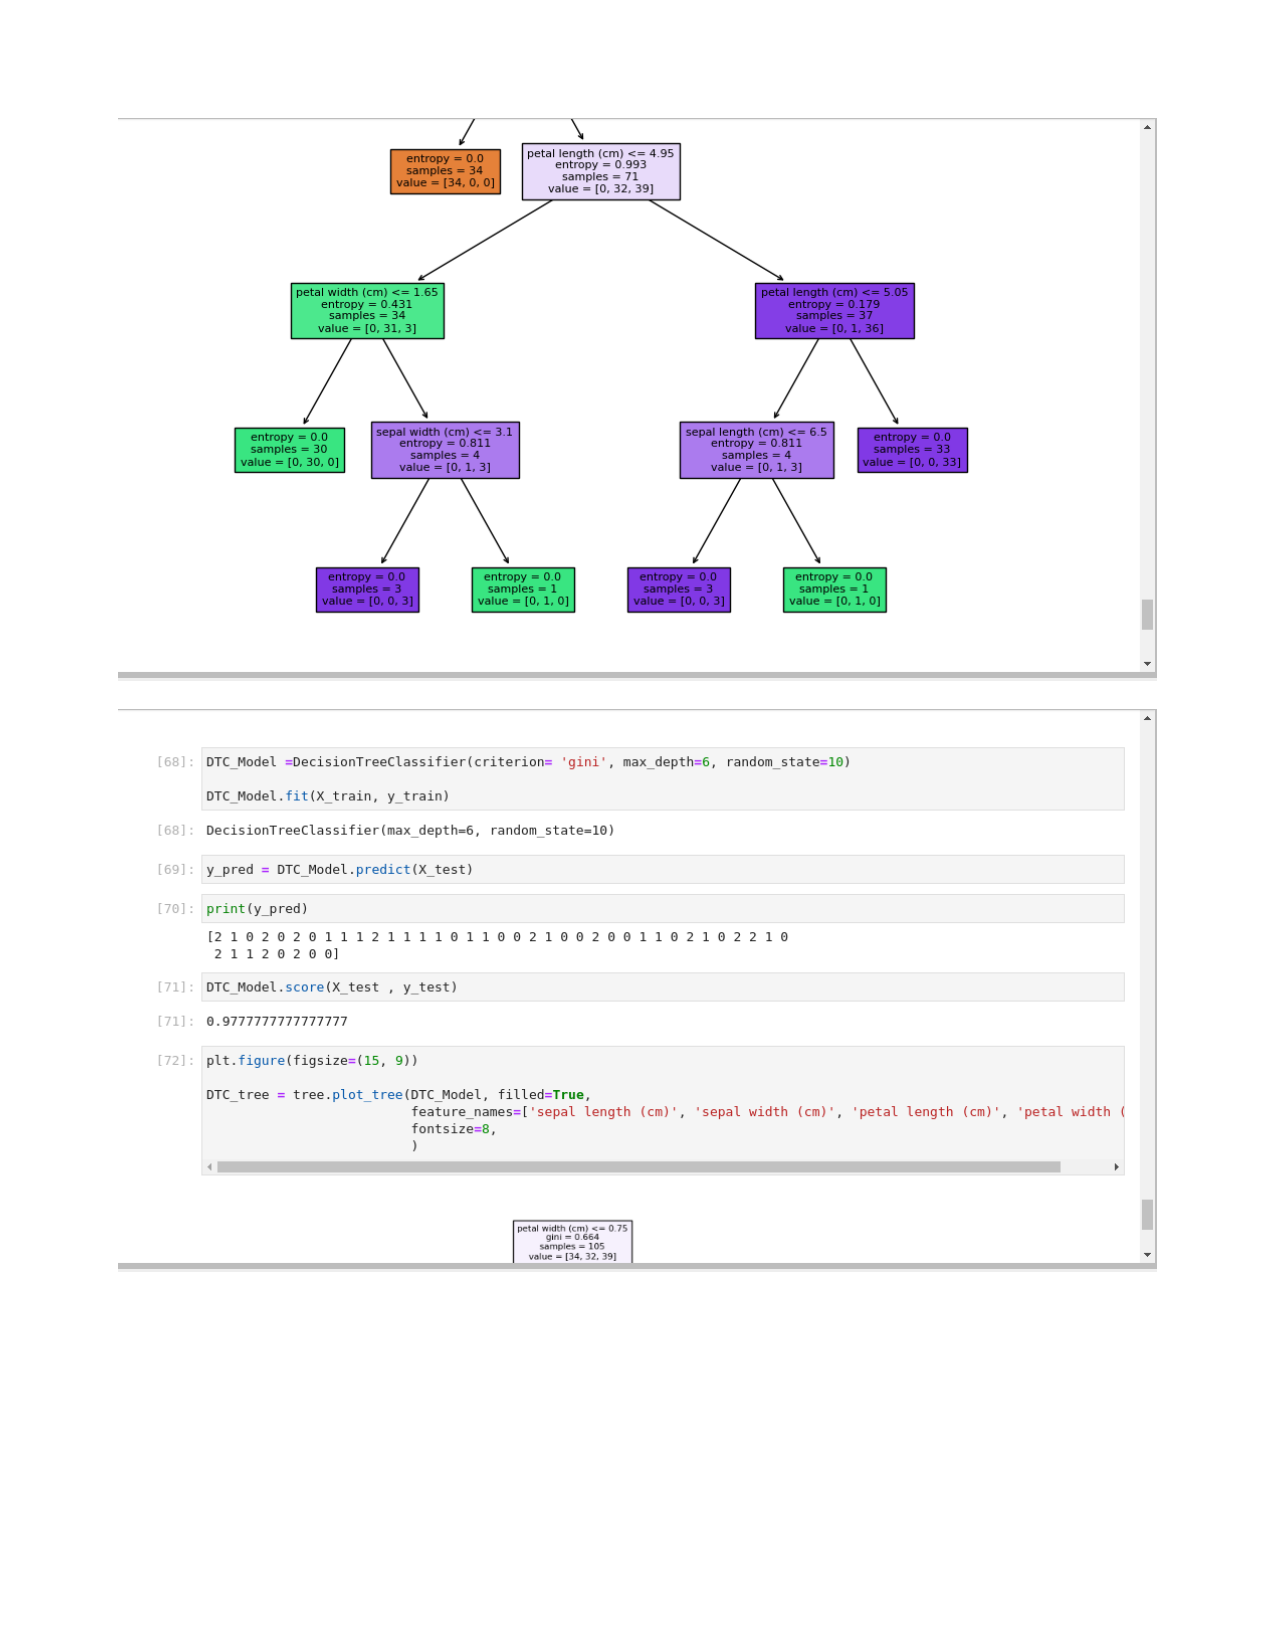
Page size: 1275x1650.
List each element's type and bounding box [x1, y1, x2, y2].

picture [118, 709, 1157, 1272]
picture [118, 118, 1157, 681]
